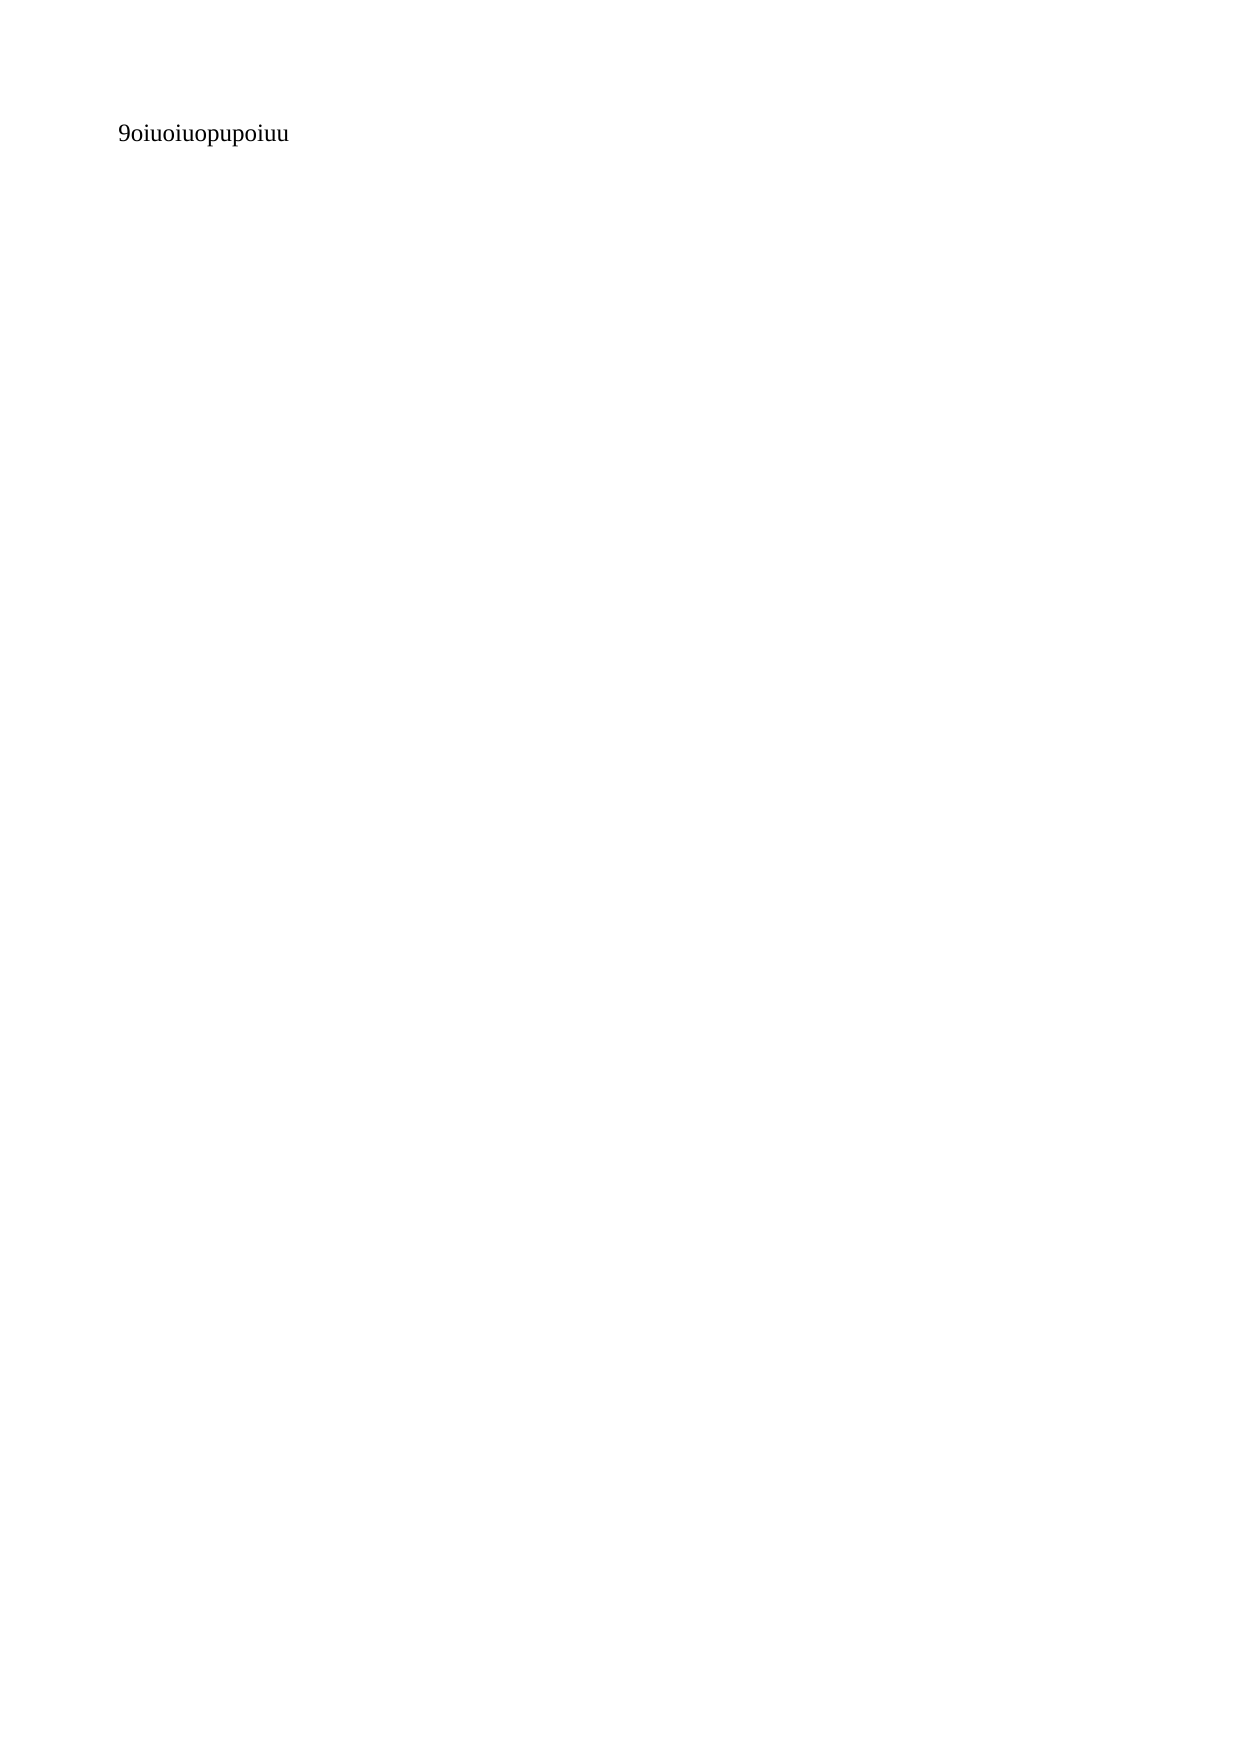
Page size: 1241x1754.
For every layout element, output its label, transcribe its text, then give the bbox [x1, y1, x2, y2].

text 9oiuoiuopupoiuu [118, 118, 1122, 147]
